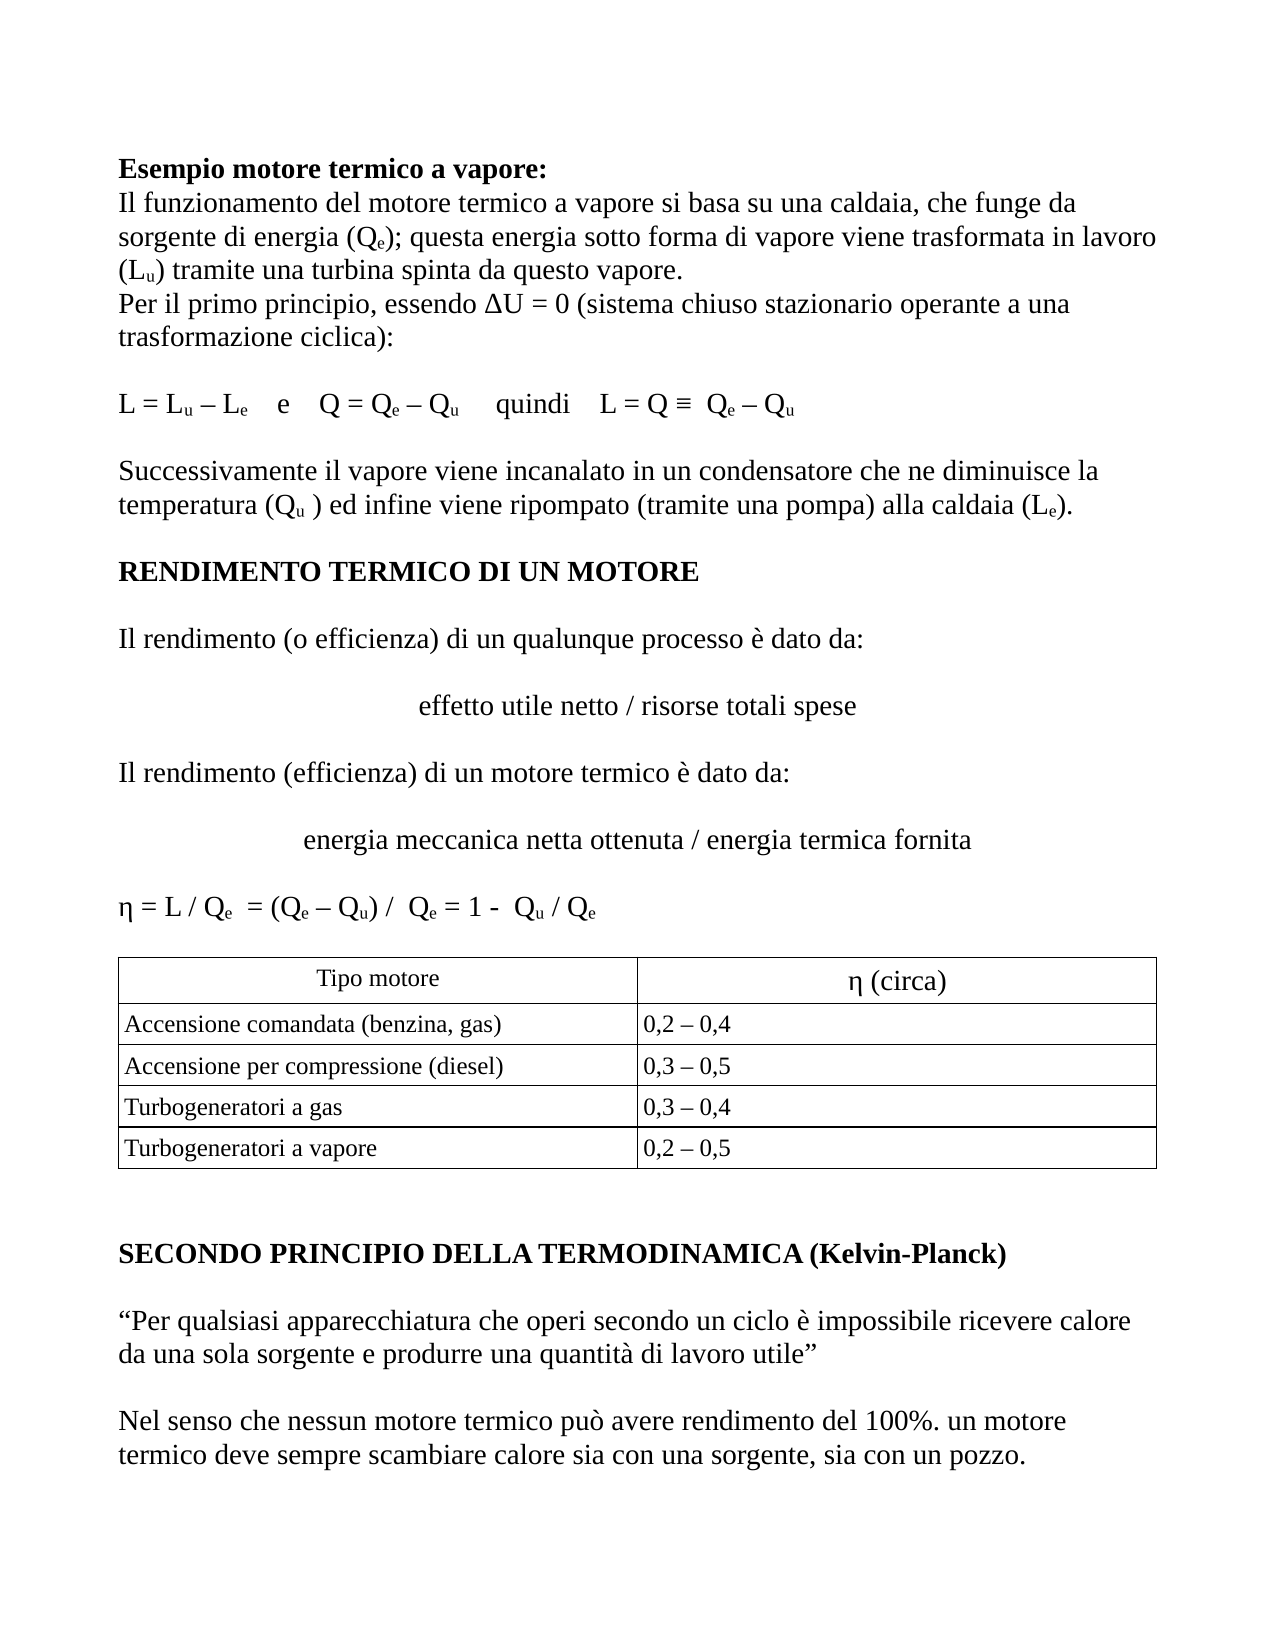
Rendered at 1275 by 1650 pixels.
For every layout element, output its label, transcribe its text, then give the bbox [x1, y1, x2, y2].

text “Per qualsiasi apparecchiatura che operi secondo un ciclo è impossibile ricevere calore da una sola sorgente e produrre una quantità di lavoro utile” [118, 1303, 1157, 1370]
table_cell Turbogeneratori a gas [119, 1086, 637, 1126]
text Esempio motore termico a vapore: [118, 152, 1157, 185]
text effetto utile netto / risorse totali spese [118, 688, 1157, 722]
text SECONDO PRINCIPIO DELLA TERMODINAMICA (Kelvin-Planck) [118, 1236, 1157, 1269]
text RENDIMENTO TERMICO DI UN MOTORE [118, 554, 1157, 588]
table_cell Turbogeneratori a vapore [119, 1128, 637, 1168]
table_cell 0,3 – 0,4 [638, 1086, 1156, 1126]
text L = Lᵤ – Lₑ e Q = Qₑ – Qᵤ quindi L = Q ≡ Qₑ – Qᵤ [118, 386, 1157, 420]
text Il funzionamento del motore termico a vapore si basa su una caldaia, che funge da sorgente di energia (Qₑ); questa energia sotto forma di vapore viene trasformata in lavoro (Lᵤ) tramite una turbina spinta da questo vapore. [118, 185, 1157, 286]
table_cell Accensione per compressione (diesel) [119, 1045, 637, 1085]
table_cell 0,2 – 0,4 [638, 1004, 1156, 1044]
table_cell 0,2 – 0,5 [638, 1128, 1156, 1168]
text Nel senso che nessun motore termico può avere rendimento del 100%. un motore termico deve sempre scambiare calore sia con una sorgente, sia con un pozzo. [118, 1403, 1157, 1471]
text energia meccanica netta ottenuta / energia termica fornita [118, 822, 1157, 856]
text Il rendimento (o efficienza) di un qualunque processo è dato da: [118, 621, 1157, 655]
text η = L / Qₑ = (Qₑ – Qᵤ) / Qₑ = 1 - Qᵤ / Qₑ [118, 889, 1157, 923]
text Il rendimento (efficienza) di un motore termico è dato da: [118, 755, 1157, 789]
text Per il primo principio, essendo ΔU = 0 (sistema chiuso stazionario operante a una trasformazione ciclica): [118, 286, 1157, 353]
text Successivamente il vapore viene incanalato in un condensatore che ne diminuisce la temperatura (Qᵤ ) ed infine viene ripompato (tramite una pompa) alla caldaia (Lₑ). [118, 453, 1157, 521]
table_cell 0,3 – 0,5 [638, 1045, 1156, 1085]
table_header η (circa) [638, 958, 1156, 1003]
table_header Tipo motore [119, 958, 637, 1003]
table_cell Accensione comandata (benzina, gas) [119, 1004, 637, 1044]
